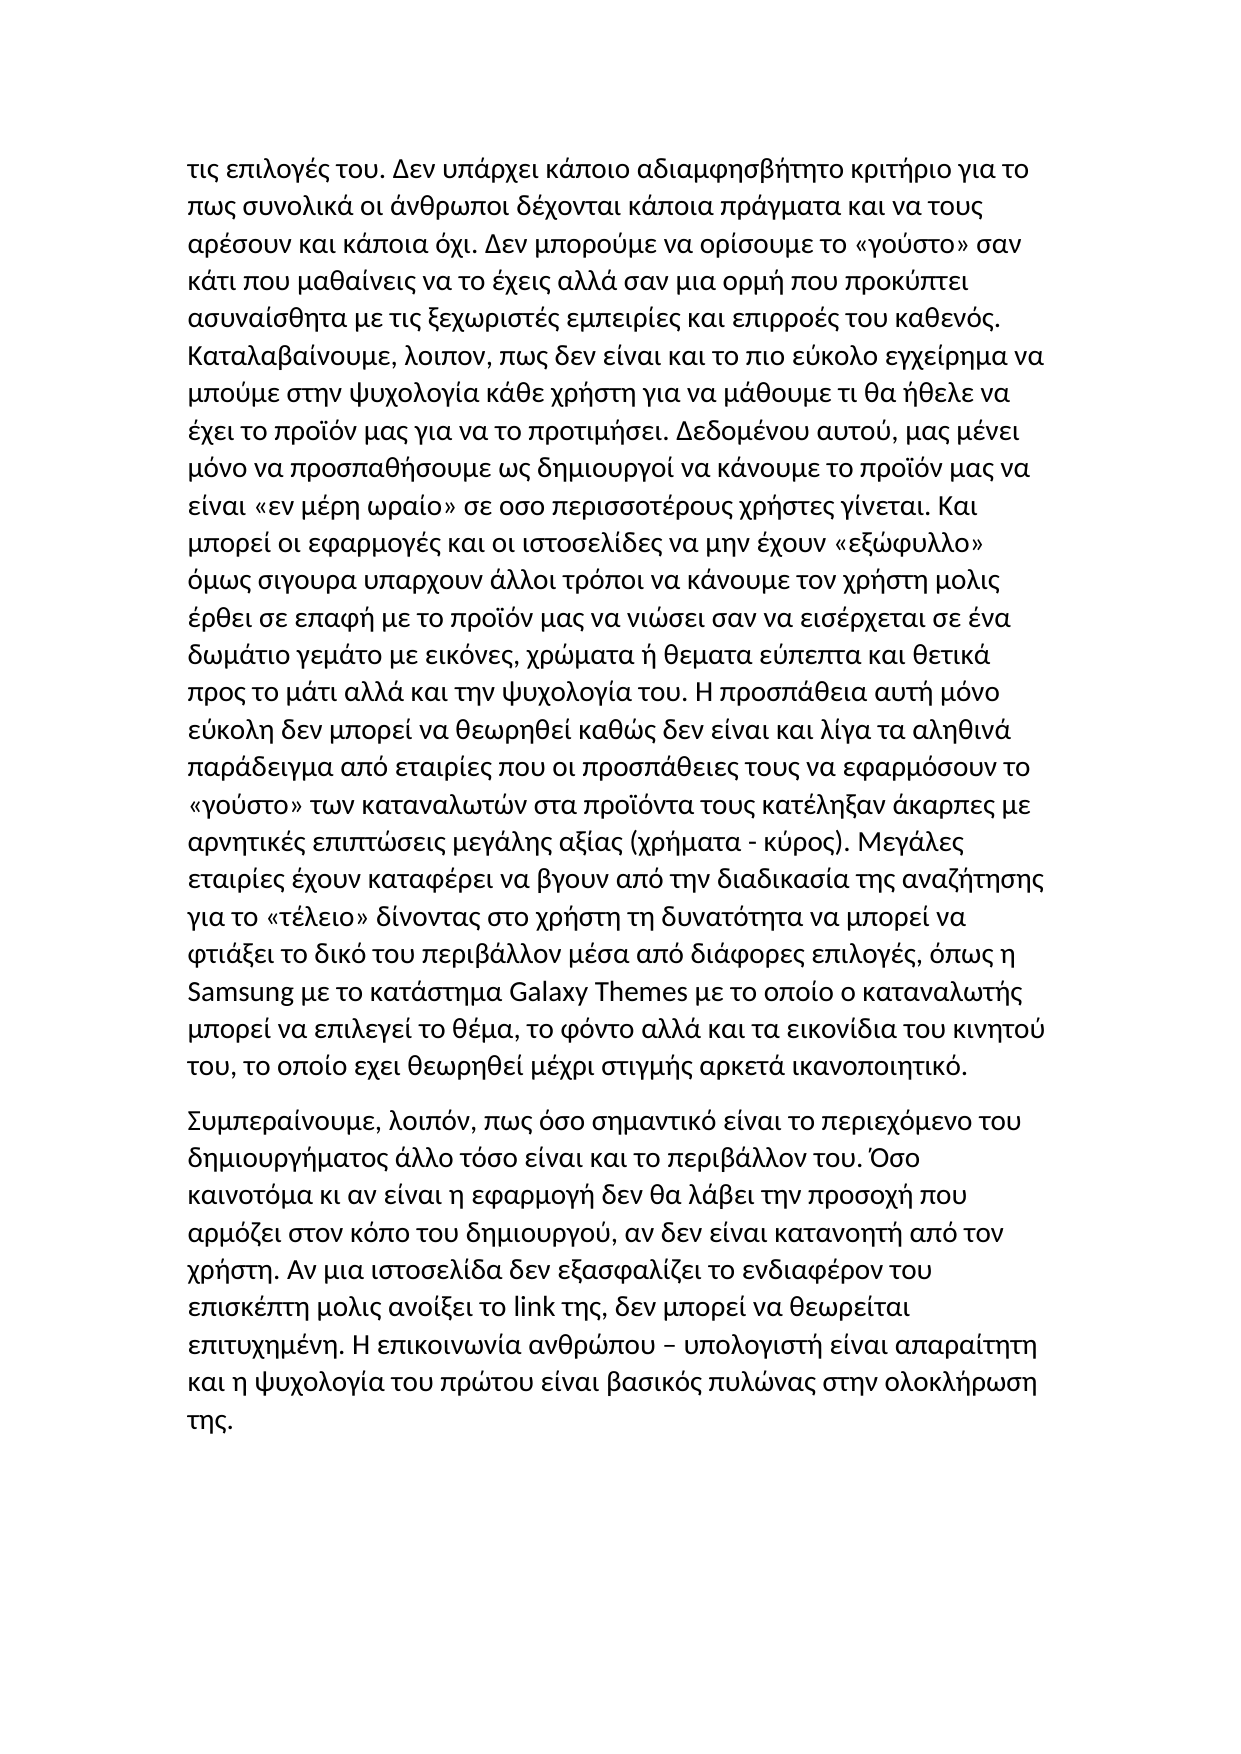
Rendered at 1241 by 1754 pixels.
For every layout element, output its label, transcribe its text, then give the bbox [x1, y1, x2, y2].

text τις επιλογές του. Δεν υπάρχει κάποιο αδιαμφησβήτητο κριτήριο για το πως συνολικά οι άνθρωποι δέχονται κάποια πράγματα και να τους αρέσουν και κάποια όχι. Δεν μπορούμε να ορίσουμε το «γούστο» σαν κάτι που μαθαίνεις να το έχεις αλλά σαν μια ορμή που προκύπτει ασυναίσθητα με τις ξεχωριστές εμπειρίες και επιρροές του καθενός. Καταλαβαίνουμε, λοιπον, πως δεν είναι και το πιο εύκολο εγχείρημα να μπούμε στην ψυχολογία κάθε χρήστη για να μάθουμε τι θα ήθελε να έχει το προϊόν μας για να το προτιμήσει. Δεδομένου αυτού, μας μένει μόνο να προσπαθήσουμε ως δημιουργοί να κάνουμε το προϊόν μας να είναι «εν μέρη ωραίο» σε οσο περισσοτέρους χρήστες γίνεται. Και μπορεί οι εφαρμογές και οι ιστοσελίδες να μην έχουν «εξώφυλλο» όμως σιγουρα υπαρχουν άλλοι τρόποι να κάνουμε τον χρήστη μολις έρθει σε επαφή με το προϊόν μας να νιώσει σαν να εισέρχεται σε ένα δωμάτιο γεμάτο με εικόνες, χρώματα ή θεματα εύπεπτα και θετικά προς το μάτι αλλά και την ψυχολογία του. Η προσπάθεια αυτή μόνο εύκολη δεν μπορεί να θεωρηθεί καθώς δεν είναι και λίγα τα αληθινά παράδειγμα από εταιρίες που οι προσπάθειες τους να εφαρμόσουν το «γούστο» των καταναλωτών στα προϊόντα τους κατέληξαν άκαρπες με αρνητικές επιπτώσεις μεγάλης αξίας (χρήματα - κύρος). Μεγάλες εταιρίες έχουν καταφέρει να βγουν από την διαδικασία της αναζήτησης για το «τέλειο» δίνοντας στο χρήστη τη δυνατότητα να μπορεί να φτιάξει το δικό του περιβάλλον μέσα από διάφορες επιλογές, όπως η Samsung με το κατάστημα Galaxy Themes με το οποίο ο καταναλωτής μπορεί να επιλεγεί το θέμα, το φόντο αλλά και τα εικονίδια του κινητού του, το οποίο εχει θεωρηθεί μέχρι στιγμής αρκετά ικανοποιητικό. [187, 150, 1053, 1083]
text Συμπεραίνουμε, λοιπόν, πως όσο σημαντικό είναι το περιεχόμενο του δημιουργήματος άλλο τόσο είναι και το περιβάλλον του. Όσο καινοτόμα κι αν είναι η εφαρμογή δεν θα λάβει την προσοχή που αρμόζει στον κόπο του δημιουργού, αν δεν είναι κατανοητή από τον χρήστη. Αν μια ιστοσελίδα δεν εξασφαλίζει το ενδιαφέρον του επισκέπτη μολις ανοίξει το link της, δεν μπορεί να θεωρείται επιτυχημένη. Η επικοινωνία ανθρώπου – υπολογιστή είναι απαραίτητη και η ψυχολογία του πρώτου είναι βασικός πυλώνας στην ολοκλήρωση της. [187, 1102, 1053, 1436]
